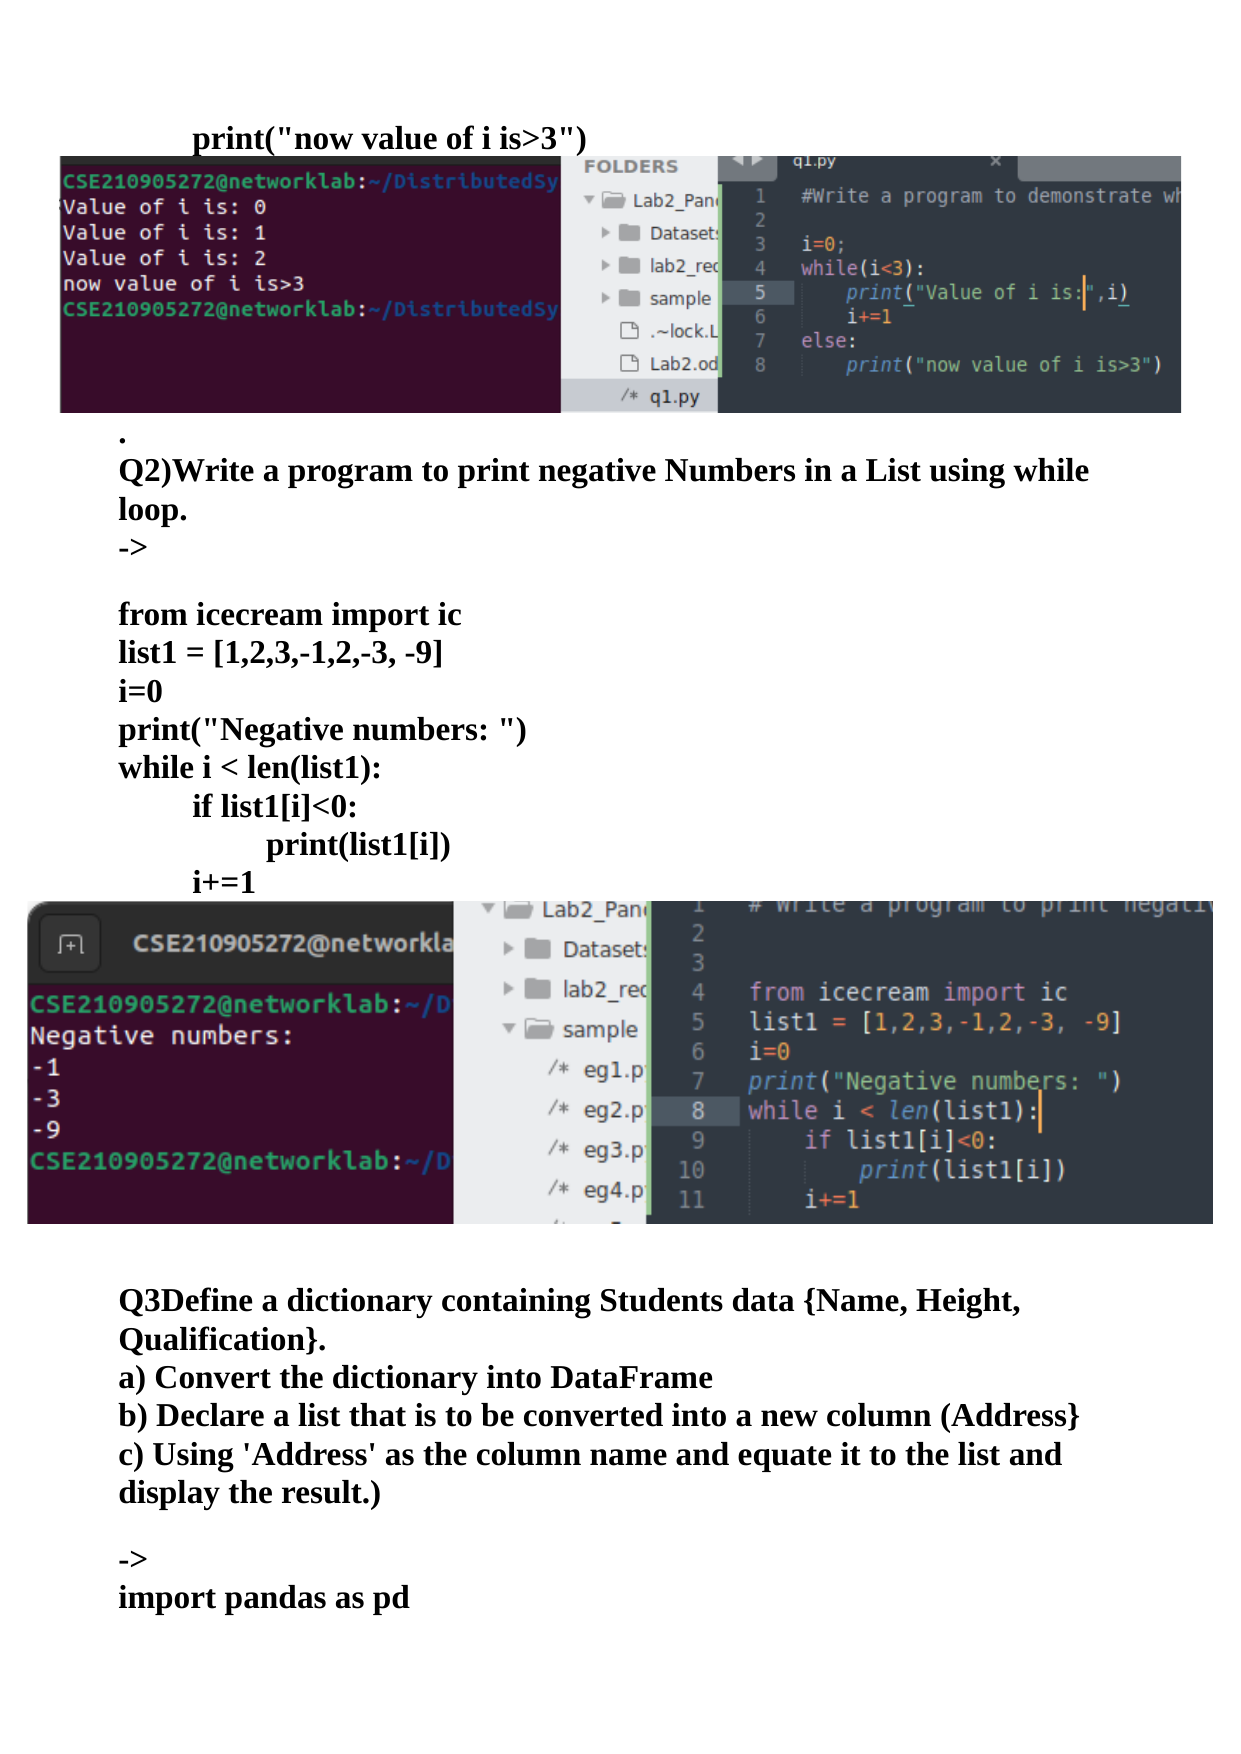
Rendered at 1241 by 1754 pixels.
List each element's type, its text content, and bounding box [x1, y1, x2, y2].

text print("Negative numbers: ") [118, 709, 1122, 748]
picture [27, 901, 1213, 1224]
text -> [118, 527, 1122, 566]
text import pandas as pd [118, 1578, 1122, 1616]
text . [118, 413, 1122, 451]
text print("now value of i is>3") [118, 118, 1122, 156]
text list1 = [1,2,3,-1,2,-3, -9] [118, 633, 1122, 671]
text from icecream import ic [118, 594, 1122, 633]
text Q2)Write a program to print negative Numbers in a List using while loop. [118, 451, 1122, 527]
text -> [118, 1539, 1122, 1578]
text a) Convert the dictionary into DataFrame [118, 1357, 1122, 1396]
text if list1[i]<0: [118, 786, 1122, 824]
text while i < len(list1): [118, 748, 1122, 786]
text i+=1 [118, 863, 1122, 901]
text i=0 [118, 671, 1122, 709]
text b) Declare a list that is to be converted into a new column (Address} [118, 1396, 1122, 1434]
text print(list1[i]) [118, 824, 1122, 863]
text c) Using 'Address' as the column name and equate it to the list and display the result.) [118, 1434, 1122, 1511]
text Q3Define a dictionary containing Students data {Name, Height, Qualification}. [118, 1281, 1122, 1357]
picture [59, 156, 1182, 413]
